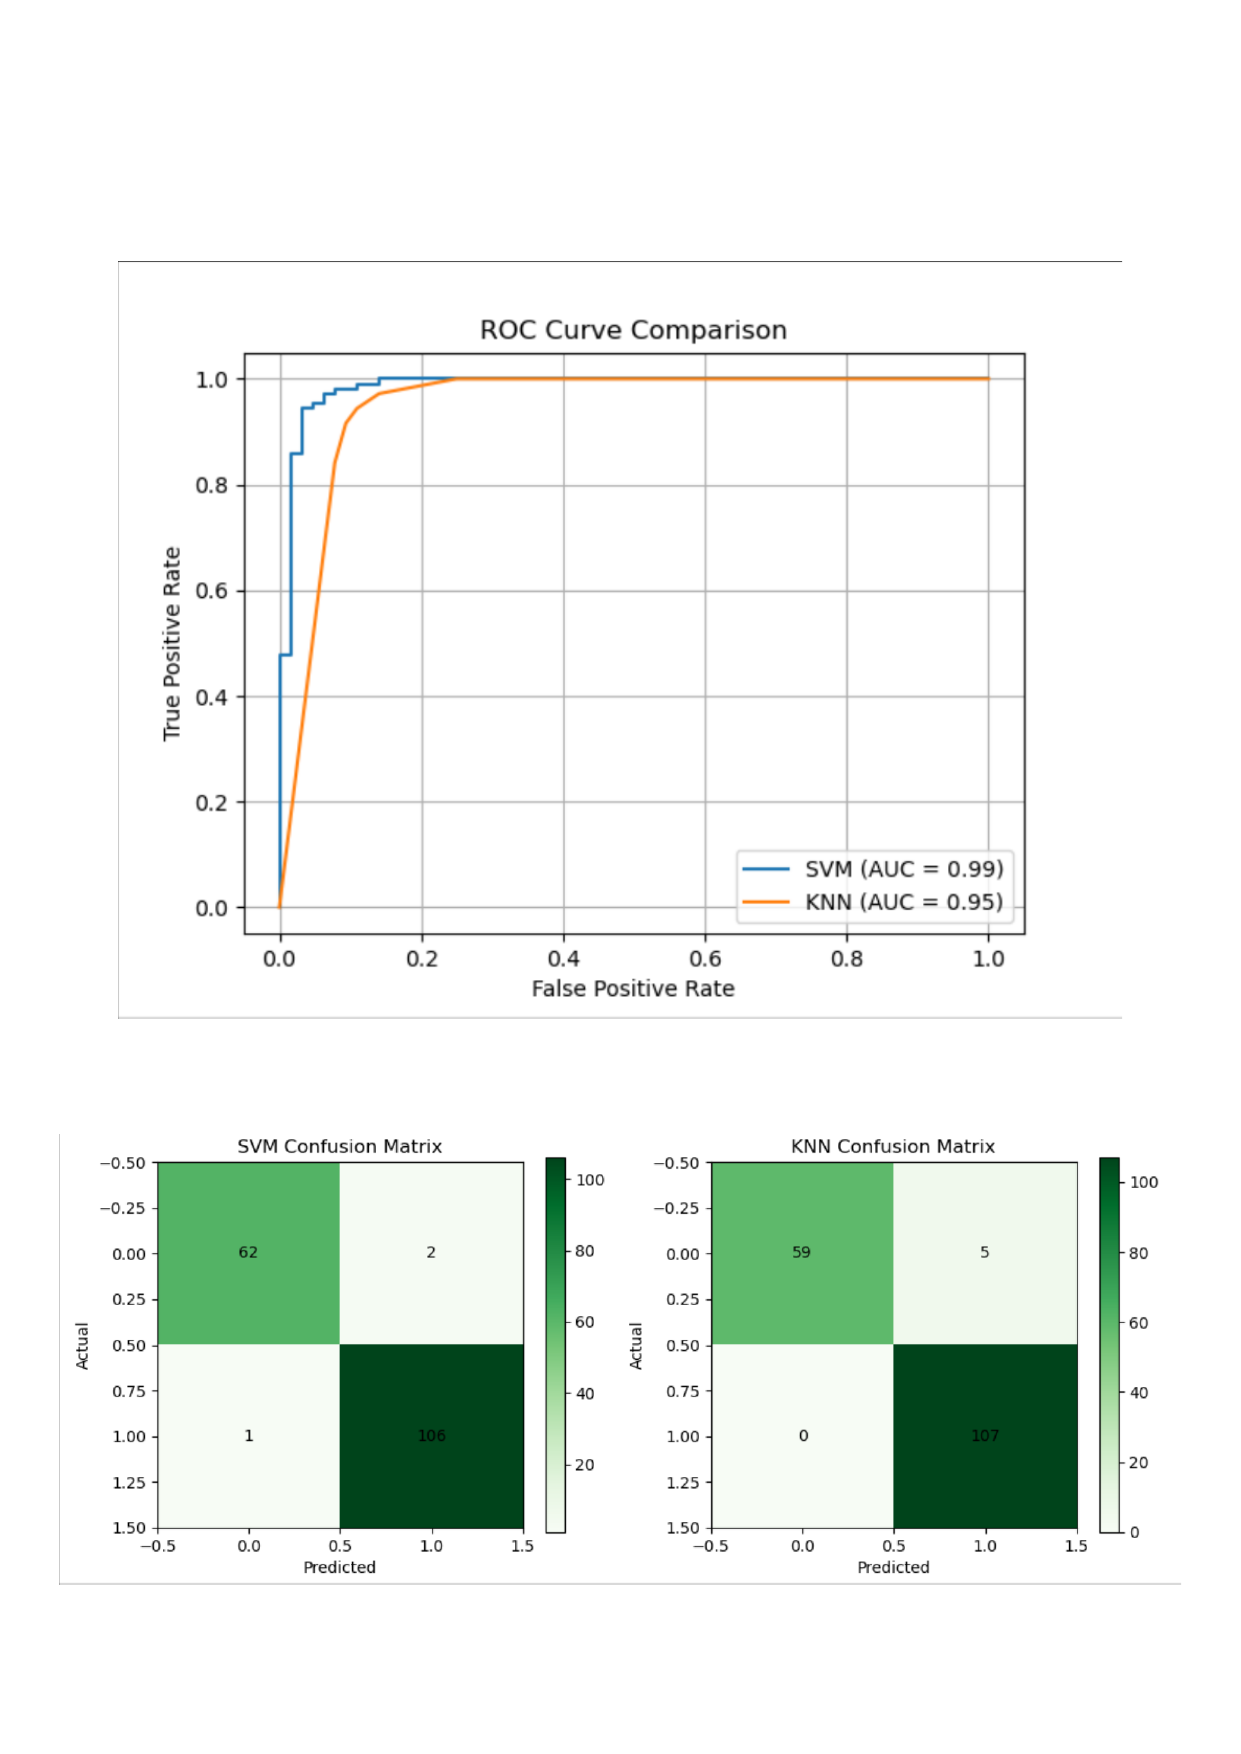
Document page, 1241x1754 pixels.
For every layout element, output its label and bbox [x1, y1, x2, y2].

picture [118, 261, 1123, 1019]
picture [59, 1134, 1182, 1585]
